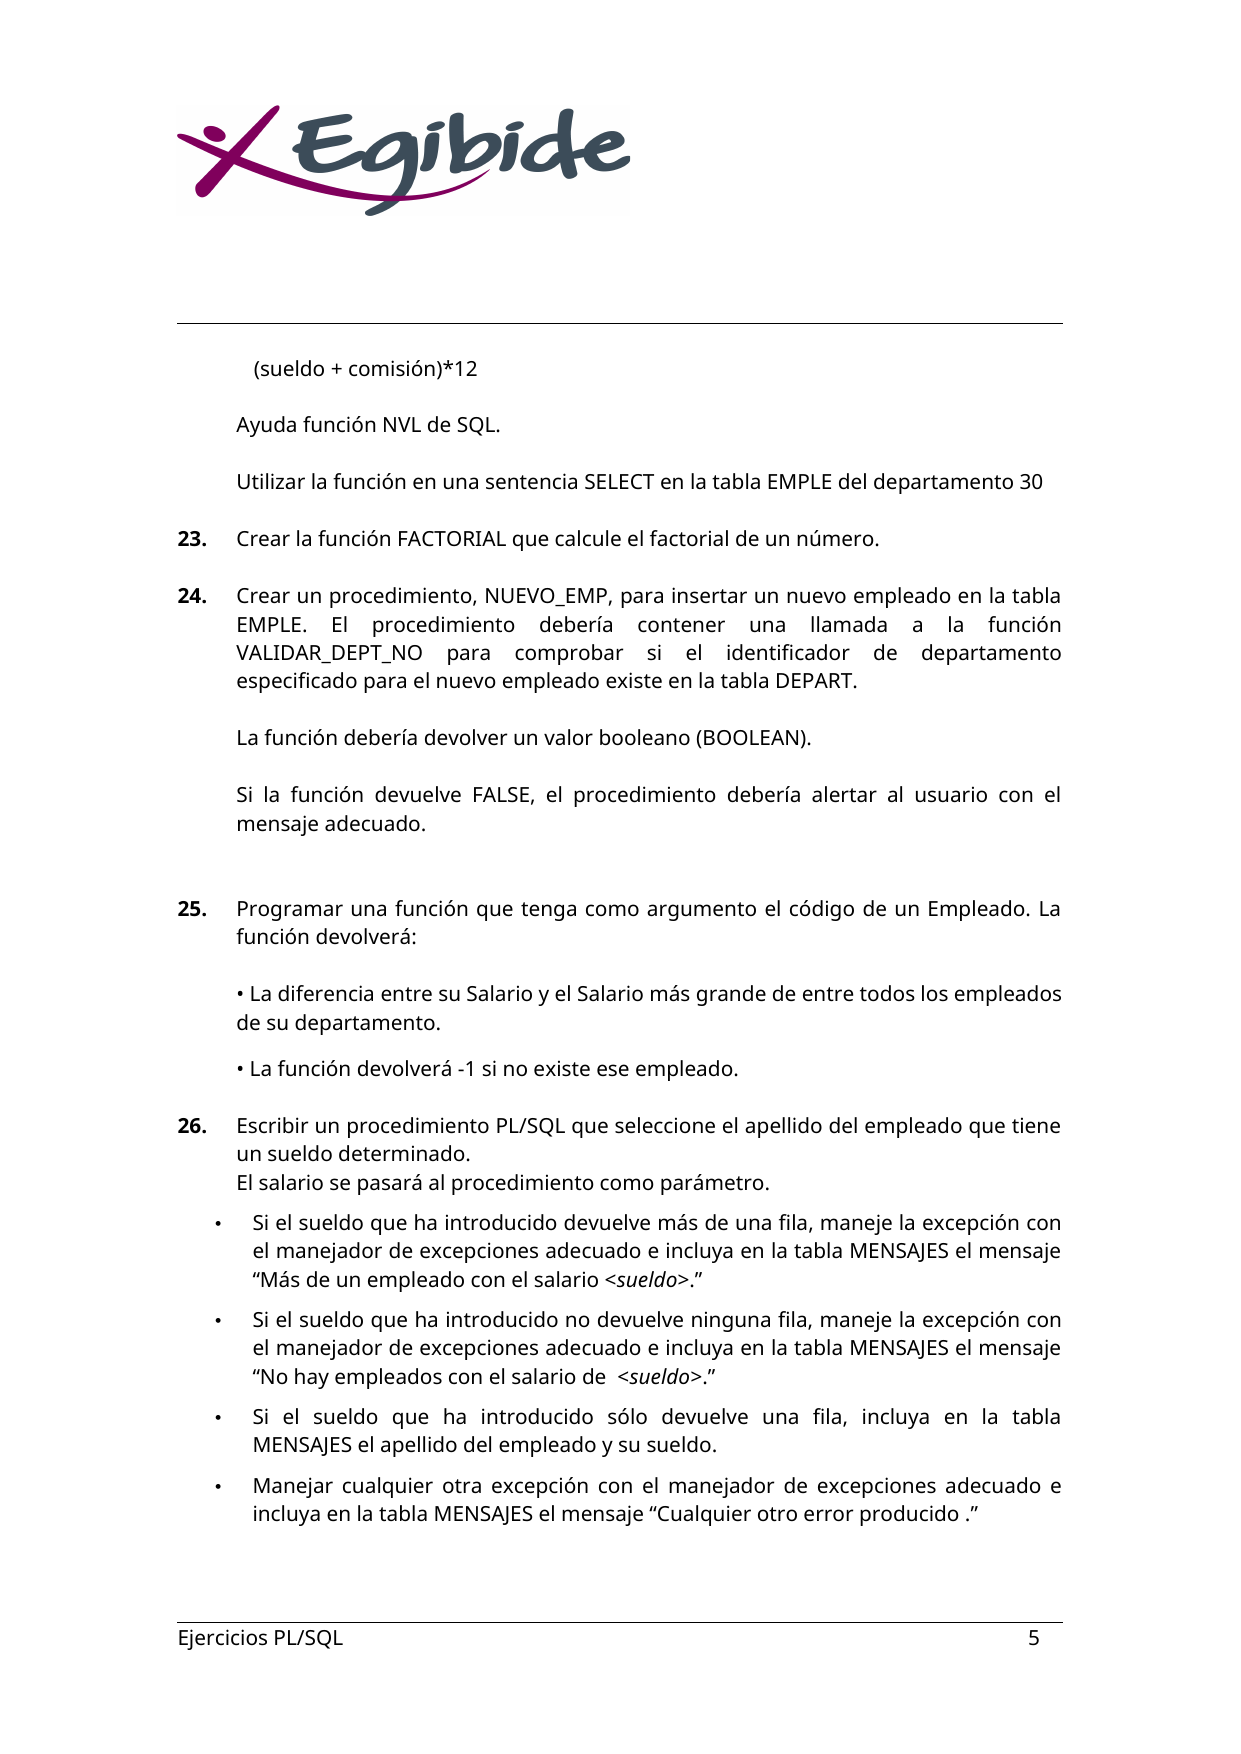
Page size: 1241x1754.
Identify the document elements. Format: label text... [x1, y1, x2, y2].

list El salario se pasará al procedimiento como parámetro. [177, 1168, 1063, 1196]
list Crear un procedimiento, NUEVO_EMP, para insertar un nuevo empleado en la tabla EMPLE. El procedimiento debería contener una llamada a la función VALIDAR_DEPT_NO para comprobar si el identificador de departamento especificado para el nuevo empleado existe en la tabla DEPART. [177, 581, 1063, 695]
list Crear la función FACTORIAL que calcule el factorial de un número. [177, 524, 1063, 553]
list Si el sueldo que ha introducido devuelve más de una fila, maneje la excepción con el manejador de excepciones adecuado e incluya en la tabla MENSAJES el mensaje “Más de un empleado con el salario <sueldo>.” [215, 1208, 1063, 1293]
list La función debería devolver un valor booleano (BOOLEAN). [177, 723, 1063, 752]
list Utilizar la función en una sentencia SELECT en la tabla EMPLE del departamento 30 [177, 467, 1063, 496]
list (sueldo + comisión)*12 [177, 354, 1063, 382]
list Si la función devuelve FALSE, el procedimiento debería alertar al usuario con el mensaje adecuado. [177, 780, 1063, 837]
list Si el sueldo que ha introducido sólo devuelve una fila, incluya en la tabla MENSAJES el apellido del empleado y su sueldo. [215, 1402, 1063, 1459]
list Programar una función que tenga como argumento el código de un Empleado. La función devolverá: [177, 894, 1063, 951]
list Ayuda función NVL de SQL. [177, 411, 1063, 439]
list Manejar cualquier otra excepción con el manejador de excepciones adecuado e incluya en la tabla MENSAJES el mensaje “Cualquier otro error producido .” [215, 1471, 1063, 1528]
list • La diferencia entre su Salario y el Salario más grande de entre todos los empleados de su departamento. [177, 979, 1063, 1036]
list Escribir un procedimiento PL/SQL que seleccione el apellido del empleado que tiene un sueldo determinado. [177, 1111, 1063, 1168]
picture [176, 105, 631, 216]
list Si el sueldo que ha introducido no devuelve ninguna fila, maneje la excepción con el manejador de excepciones adecuado e incluya en la tabla MENSAJES el mensaje “No hay empleados con el salario de <sueldo>.” [215, 1305, 1063, 1390]
list • La función devolverá -1 si no existe ese empleado. [177, 1054, 1063, 1082]
